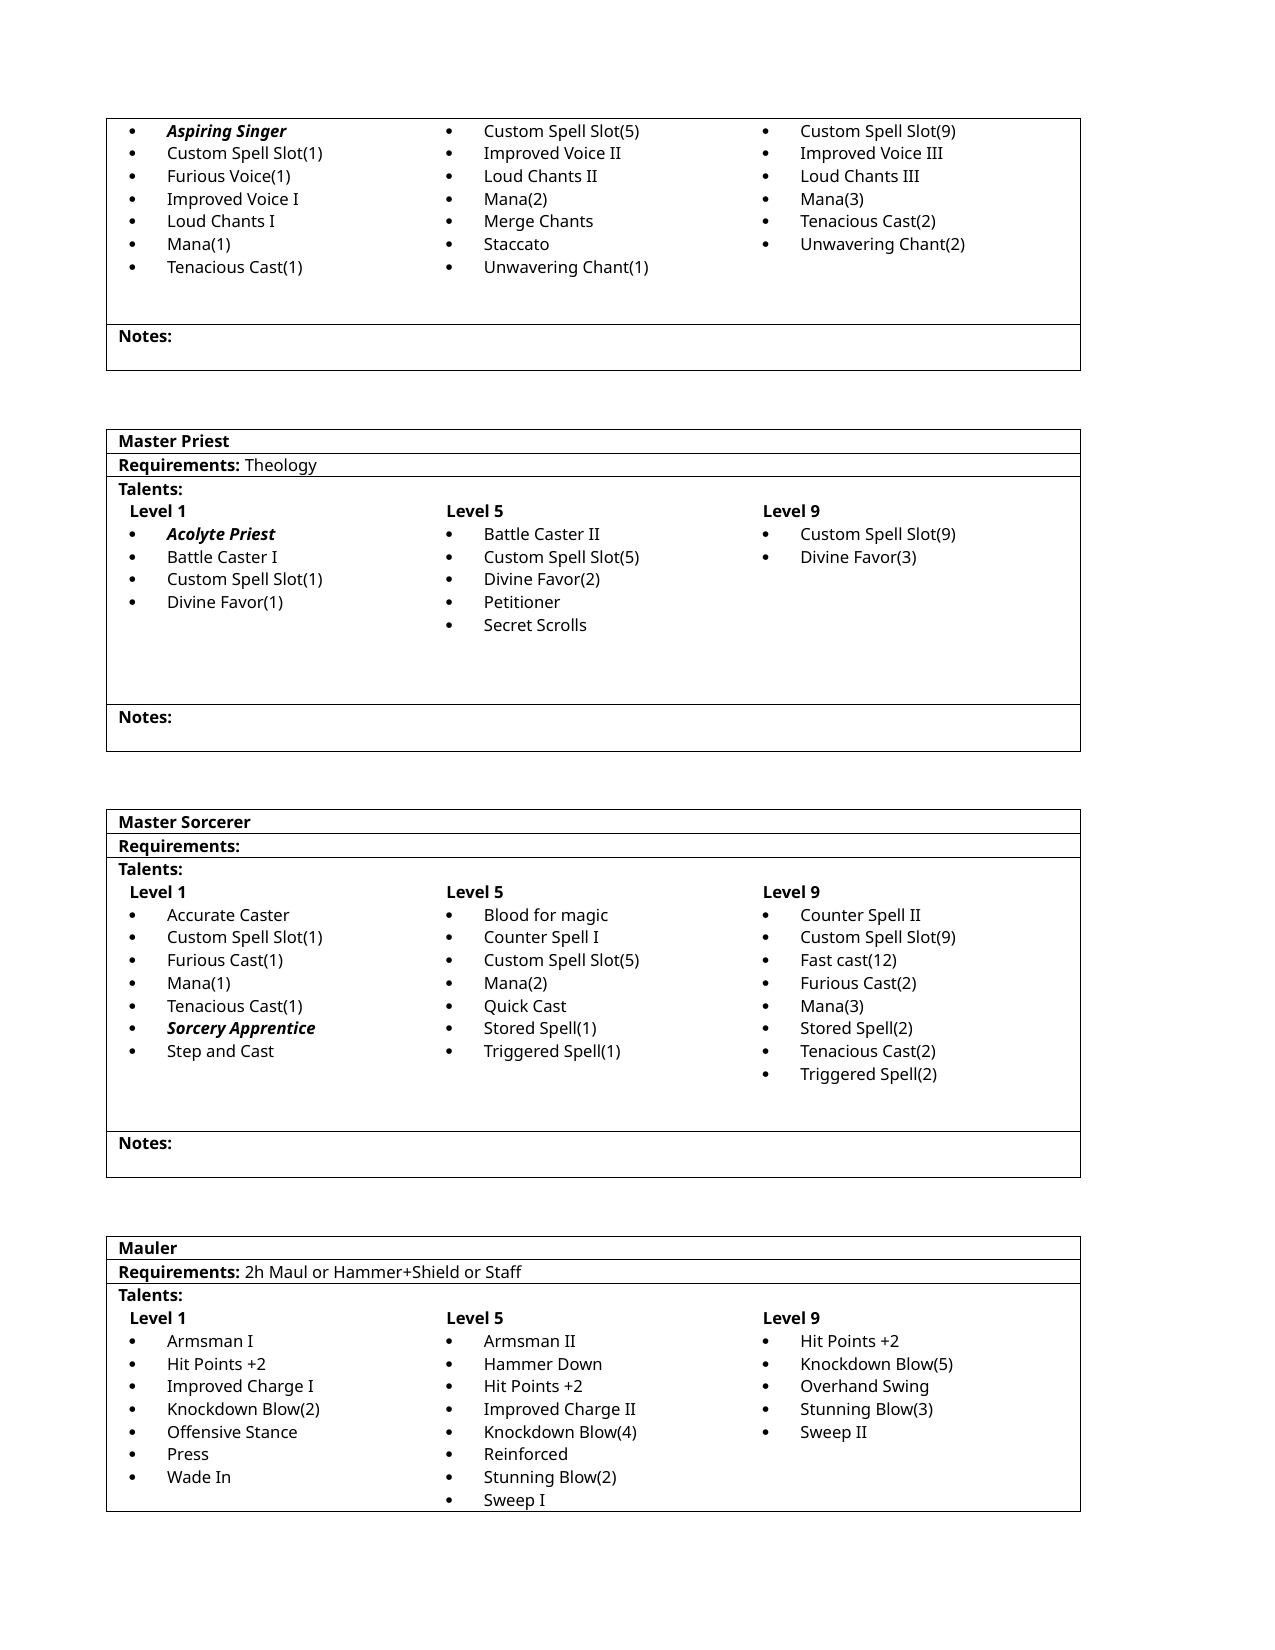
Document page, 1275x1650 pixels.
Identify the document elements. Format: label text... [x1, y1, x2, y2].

table_cell Blood for magic Counter Spell I Custom Spell Slot(5) Mana(2) Quick Cast Stored Spell(1) Triggered Spell(1) [435, 903, 751, 1130]
table_header Level 9 [751, 1307, 1068, 1329]
table_cell Acolyte Priest Battle Caster I Custom Spell Slot(1) Divine Favor(1) [118, 523, 435, 704]
table_header Level 1 [118, 500, 435, 523]
table_header Master Priest [107, 430, 1080, 452]
table_header Level 5 [435, 881, 751, 903]
table_cell Custom Spell Slot(5) Improved Voice II Loud Chants II Mana(2) Merge Chants Staccato Unwavering Chant(1) [435, 119, 751, 323]
table_cell Counter Spell II Custom Spell Slot(9) Fast cast(12) Furious Cast(2) Mana(3) Stored Spell(2) Tenacious Cast(2) Triggered Spell(2) [751, 903, 1068, 1130]
table_cell Talents: [107, 858, 1080, 1131]
table_header Level 5 [435, 1307, 751, 1329]
table_header Master Sorcerer [107, 810, 1080, 833]
table_cell Hit Points +2 Knockdown Blow(5) Overhand Swing Stunning Blow(3) Sweep II [751, 1330, 1068, 1511]
table_cell Armsman I Hit Points +2 Improved Charge I Knockdown Blow(2) Offensive Stance Press Wade In [118, 1330, 435, 1511]
table_header Level 9 [751, 881, 1068, 903]
table_cell Requirements: Theology [107, 454, 1080, 476]
table_cell Notes: [107, 325, 1080, 370]
table_header Level 1 [118, 1307, 435, 1329]
table_cell Armsman II Hammer Down Hit Points +2 Improved Charge II Knockdown Blow(4) Reinforced Stunning Blow(2) Sweep I [435, 1330, 751, 1511]
table_cell Talents: [107, 477, 1080, 704]
table_cell [107, 119, 1080, 324]
table_header Level 1 [118, 881, 435, 903]
table_cell Custom Spell Slot(9) Improved Voice III Loud Chants III Mana(3) Tenacious Cast(2) Unwavering Chant(2) [751, 119, 1068, 323]
table_cell Notes: [107, 1132, 1080, 1177]
table_cell Requirements: 2h Maul or Hammer+Shield or Staff [107, 1260, 1080, 1283]
table_header Mauler [107, 1237, 1080, 1259]
table_cell Accurate Caster Custom Spell Slot(1) Furious Cast(1) Mana(1) Tenacious Cast(1) Sorcery Apprentice Step and Cast [118, 903, 435, 1130]
table_cell Talents: [107, 1284, 1080, 1511]
table_header Level 9 [751, 500, 1068, 523]
table_cell Aspiring Singer Custom Spell Slot(1) Furious Voice(1) Improved Voice I Loud Chants I Mana(1) Tenacious Cast(1) [118, 119, 435, 323]
table_cell Custom Spell Slot(9) Divine Favor(3) [751, 523, 1068, 704]
table_cell Notes: [107, 705, 1080, 751]
table_header Level 5 [435, 500, 751, 523]
table_cell Battle Caster II Custom Spell Slot(5) Divine Favor(2) Petitioner Secret Scrolls [435, 523, 751, 704]
table_cell Requirements: [107, 834, 1080, 857]
